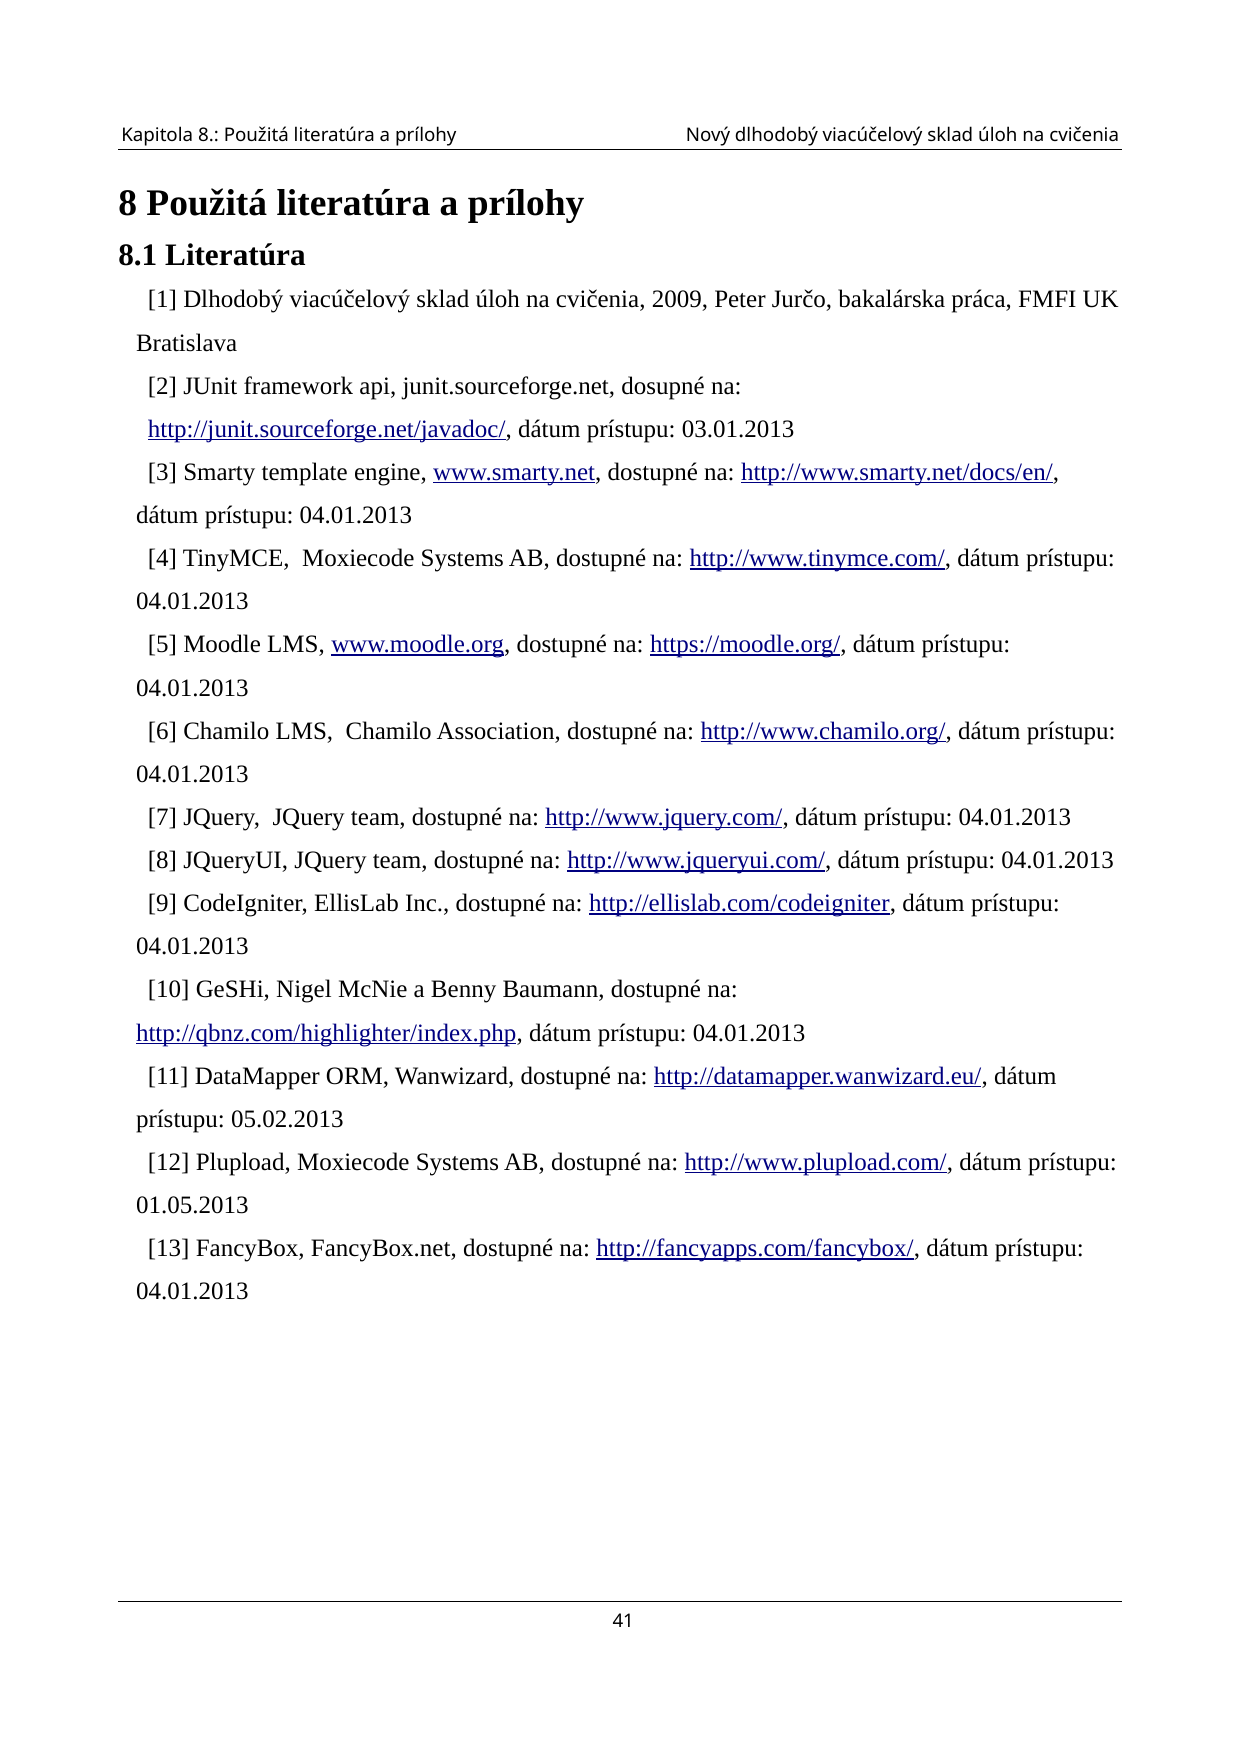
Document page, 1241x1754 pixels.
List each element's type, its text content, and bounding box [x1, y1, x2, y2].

subtitle Literatúra [118, 236, 1122, 272]
text [9] CodeIgniter, EllisLab Inc., dostupné na: http://ellislab.com/codeigniter, dátum prístupu: 04.01.2013 [136, 888, 1122, 960]
subtitle Použitá literatúra a prílohy [118, 181, 1122, 224]
text [2] JUnit framework api, junit.sourceforge.net, dosupné na: [136, 371, 1122, 399]
text http://junit.sourceforge.net/javadoc/, dátum prístupu: 03.01.2013 [136, 414, 1122, 443]
text [3] Smarty template engine, www.smarty.net, dostupné na: http://www.smarty.net/docs/en/, dátum prístupu: 04.01.2013 [136, 457, 1122, 529]
text [10] GeSHi, Nigel McNie a Benny Baumann, dostupné na: http://qbnz.com/highlighter/index.php, dátum prístupu: 04.01.2013 [136, 974, 1122, 1046]
text [6] Chamilo LMS, Chamilo Association, dostupné na: http://www.chamilo.org/, dátum prístupu: 04.01.2013 [136, 716, 1122, 788]
text [1] Dlhodobý viacúčelový sklad úloh na cvičenia, 2009, Peter Jurčo, bakalárska práca, FMFI UK Bratislava [136, 284, 1122, 356]
text [5] Moodle LMS, www.moodle.org, dostupné na: https://moodle.org/, dátum prístupu: 04.01.2013 [136, 629, 1122, 701]
text [4] TinyMCE, Moxiecode Systems AB, dostupné na: http://www.tinymce.com/, dátum prístupu: 04.01.2013 [136, 543, 1122, 615]
text [8] JQueryUI, JQuery team, dostupné na: http://www.jqueryui.com/, dátum prístupu: 04.01.2013 [136, 845, 1122, 874]
text [12] Plupload, Moxiecode Systems AB, dostupné na: http://www.plupload.com/, dátum prístupu: 01.05.2013 [136, 1147, 1122, 1219]
text [13] FancyBox, FancyBox.net, dostupné na: http://fancyapps.com/fancybox/, dátum prístupu: 04.01.2013 [136, 1233, 1122, 1305]
text [7] JQuery, JQuery team, dostupné na: http://www.jquery.com/, dátum prístupu: 04.01.2013 [136, 802, 1122, 831]
text [11] DataMapper ORM, Wanwizard, dostupné na: http://datamapper.wanwizard.eu/, dátum prístupu: 05.02.2013 [136, 1061, 1122, 1133]
